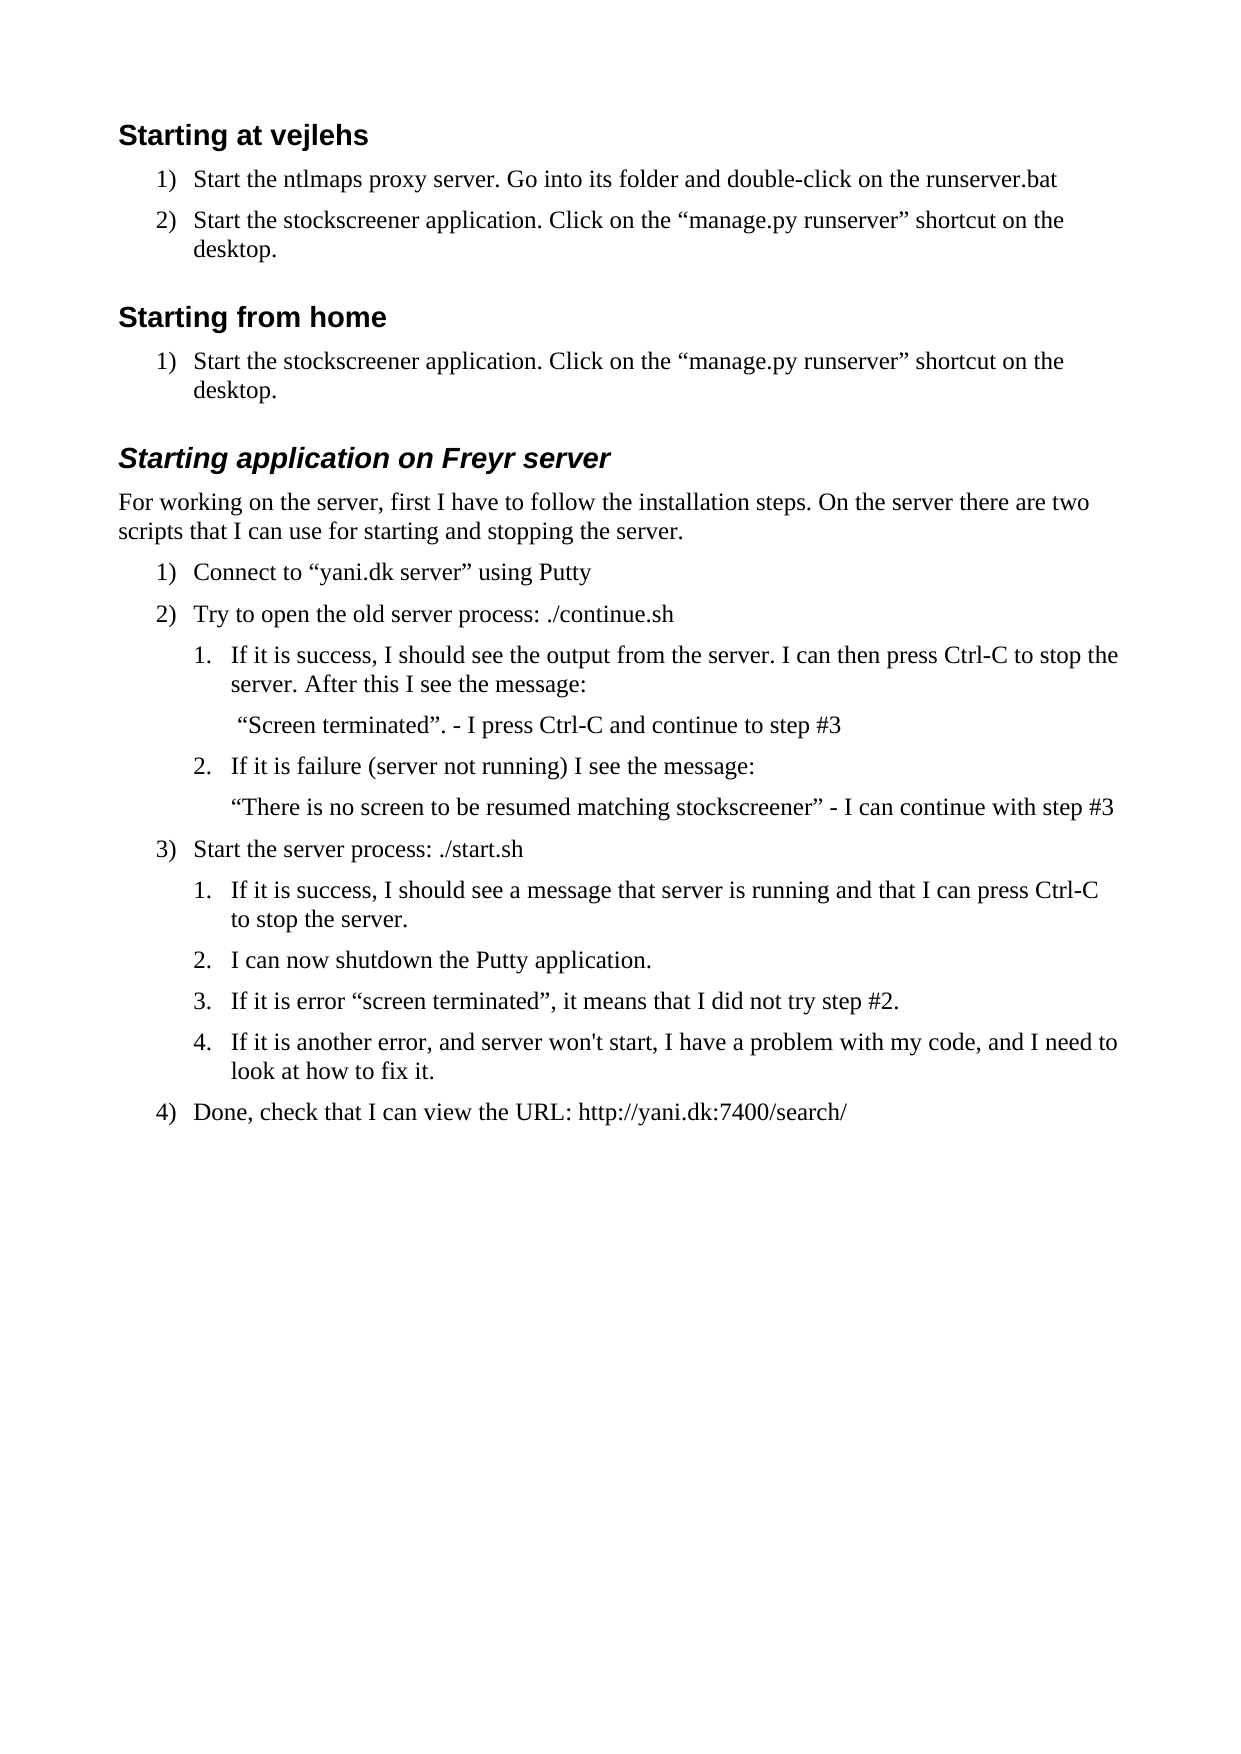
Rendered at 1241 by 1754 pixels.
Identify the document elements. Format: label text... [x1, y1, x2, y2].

list Start the stockscreener application. Click on the “manage.py runserver” shortcut on the desktop. [156, 205, 1122, 263]
list If it is error “screen terminated”, it means that I did not try step #2. [193, 986, 1122, 1015]
list If it is failure (server not running) I see the message: [193, 751, 1122, 780]
list Start the server process: ./start.sh [156, 834, 1122, 862]
subtitle Starting from home [118, 300, 1122, 334]
list “Screen terminated”. - I press Ctrl-C and continue to step #3 [193, 710, 1122, 739]
text For working on the server, first I have to follow the installation steps. On the server there are two scripts that I can use for starting and stopping the server. [118, 487, 1122, 545]
list I can now shutdown the Putty application. [193, 945, 1122, 974]
list Connect to “yani.dk server” using Putty [156, 557, 1122, 586]
list If it is success, I should see the output from the server. I can then press Ctrl-C to stop the server. After this I see the message: [193, 640, 1122, 697]
subtitle Starting at vejlehs [118, 118, 1122, 152]
list “There is no screen to be resumed matching stockscreener” - I can continue with step #3 [193, 792, 1122, 821]
list Start the ntlmaps proxy server. Go into its folder and double-click on the runserver.bat [156, 164, 1122, 193]
list Done, check that I can view the URL: http://yani.dk:7400/search/ [156, 1097, 1122, 1126]
list If it is success, I should see a message that server is running and that I can press Ctrl-C to stop the server. [193, 875, 1122, 932]
list Start the stockscreener application. Click on the “manage.py runserver” shortcut on the desktop. [156, 346, 1122, 404]
list Try to open the old server process: ./continue.sh [156, 599, 1122, 627]
subtitle Starting application on Freyr server [118, 441, 1122, 475]
list If it is another error, and server won't start, I have a problem with my code, and I need to look at how to fix it. [193, 1027, 1122, 1085]
